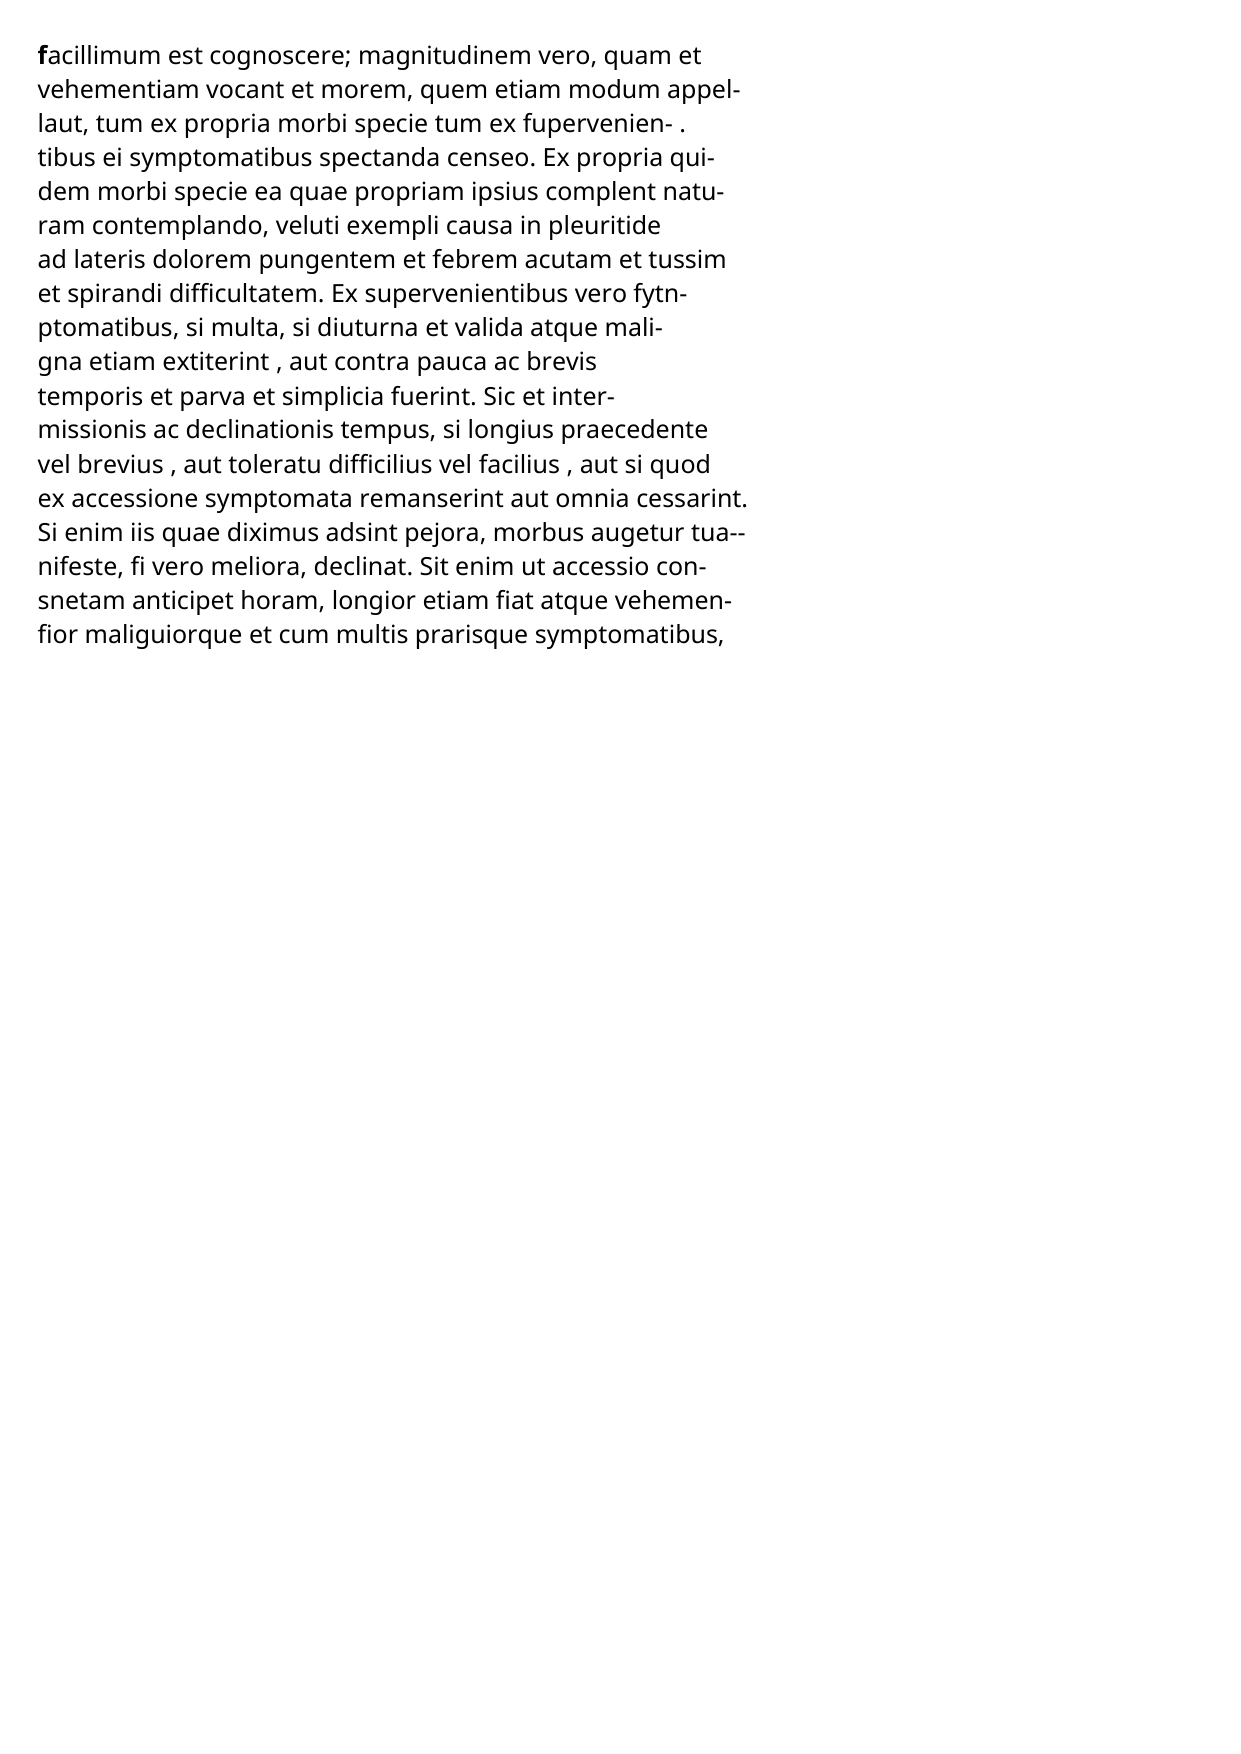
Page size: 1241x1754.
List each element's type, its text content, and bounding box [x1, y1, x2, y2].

text facillimum est cognoscere; magnitudinem vero, quam et vehementiam vocant et morem, quem etiam modum appel- laut, tum ex propria morbi specie tum ex fupervenien- . tibus ei symptomatibus spectanda censeo. Ex propria qui- dem morbi specie ea quae propriam ipsius complent natu- ram contemplando, veluti exempli causa in pleuritide ad lateris dolorem pungentem et febrem acutam et tussim et spirandi difficultatem. Ex supervenientibus vero fytn- ptomatibus, si multa, si diuturna et valida atque mali- gna etiam extiterint , aut contra pauca ac brevis temporis et parva et simplicia fuerint. Sic et inter- missionis ac declinationis tempus, si longius praecedente vel brevius , aut toleratu difficilius vel facilius , aut si quod ex accessione symptomata remanserint aut omnia cessarint. Si enim iis quae diximus adsint pejora, morbus augetur tua-- nifeste, fi vero meliora, declinat. Sit enim ut accessio con- snetam anticipet horam, longior etiam fiat atque vehemen- fior maliguiorque et cum multis prarisque symptomatibus, [37, 37, 1203, 651]
